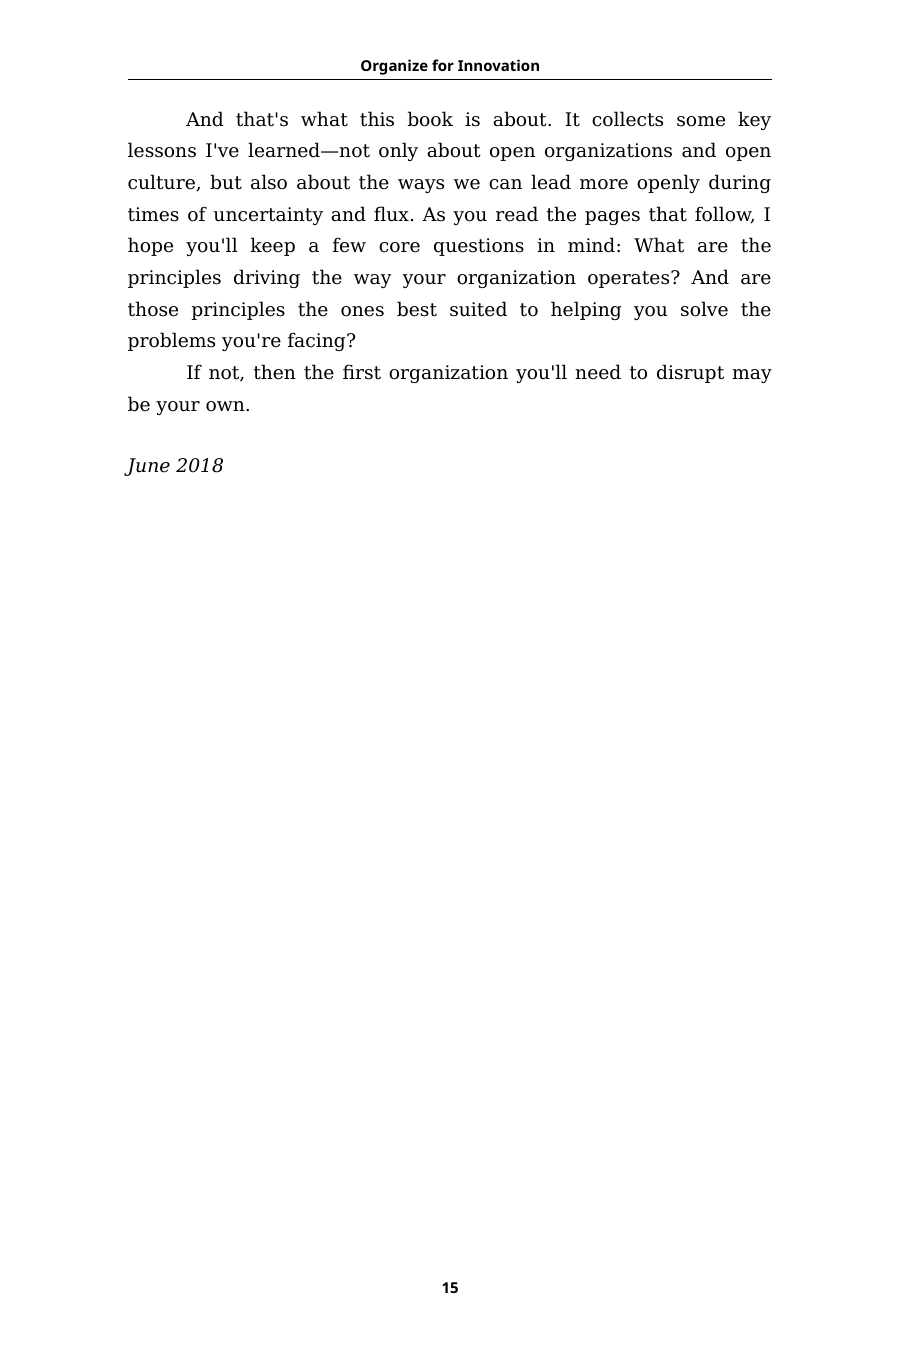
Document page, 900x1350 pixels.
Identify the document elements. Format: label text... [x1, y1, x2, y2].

text June 2018 [127, 455, 772, 477]
text If not, then the first organization you'll need to disrupt may be your own. [127, 362, 772, 416]
text And that's what this book is about. It collects some key lessons I've learned—not only about open organizations and open culture, but also about the ways we can lead more openly during times of uncertainty and flux. As you read the pages that follow, I hope you'll keep a few core questions in mind: What are the principles driving the way your organization operates? And are those principles the ones best suited to helping you solve the problems you're facing? [127, 109, 772, 352]
